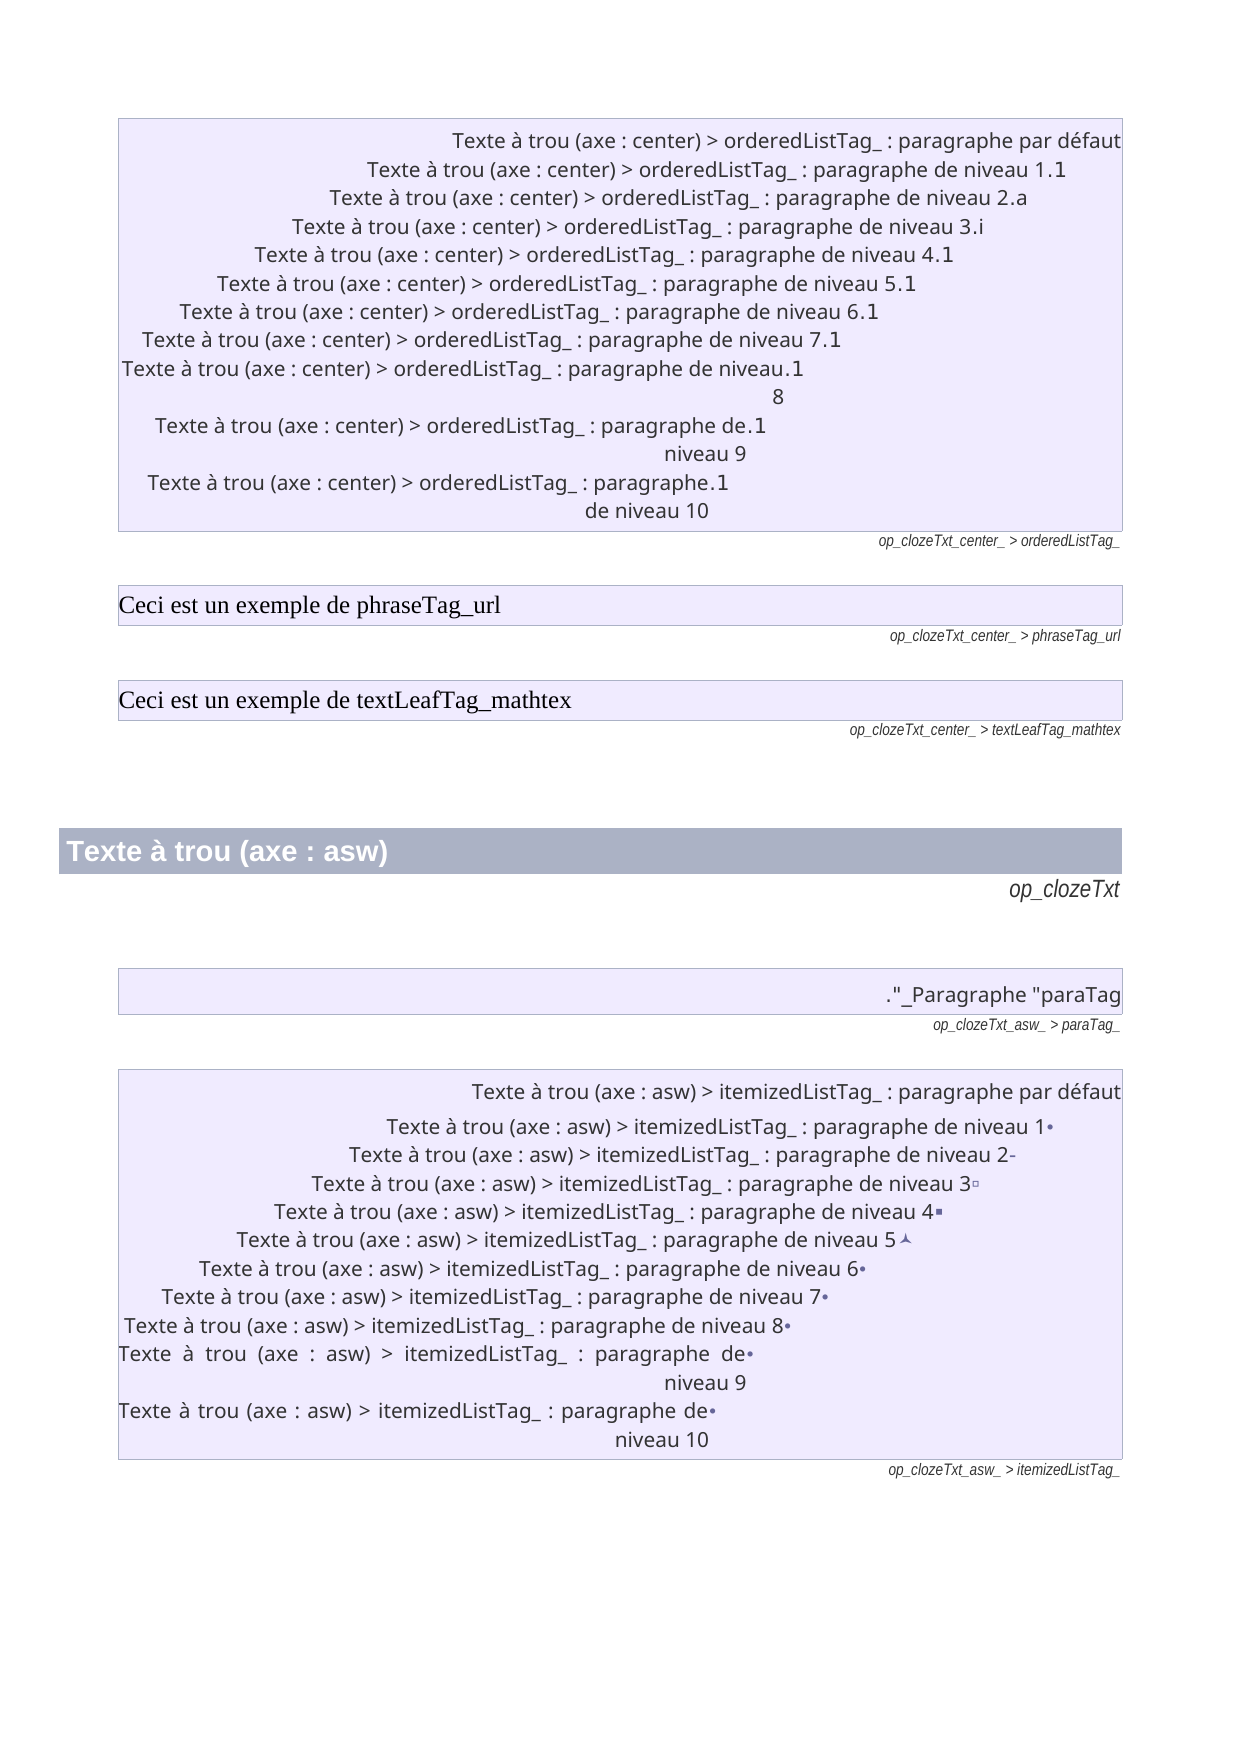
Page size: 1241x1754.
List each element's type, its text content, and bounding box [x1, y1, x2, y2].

title op_clozeTxt_center_ > orderedListTag_ [118, 532, 1122, 550]
table_header Texte à trou (axe : center) > orderedListTag_ : paragraphe par défaut Texte à trou (axe : center) > orderedListTag_ : paragraphe de niveau 1 Texte à trou (axe : center) > orderedListTag_ : paragraphe de niveau 2 Texte à trou (axe : center) > orderedListTag_ : paragraphe de niveau 3 Texte à trou (axe : center) > orderedListTag_ : paragraphe de niveau 4 Texte à trou (axe : center) > orderedListTag_ : paragraphe de niveau 5 Texte à trou (axe : center) > orderedListTag_ : paragraphe de niveau 6 Texte à trou (axe : center) > orderedListTag_ : paragraphe de niveau 7 Texte à trou (axe : center) > orderedListTag_ : paragraphe de niveau 8 Texte à trou (axe : center) > orderedListTag_ : paragraphe de niveau 9 Texte à trou (axe : center) > orderedListTag_ : paragraphe de niveau 10 [119, 119, 1122, 531]
title op_clozeTxt_asw_ > itemizedListTag_ [118, 1460, 1122, 1478]
table_header Ceci est un exemple de phraseTag_url [119, 586, 1122, 625]
title Texte à trou (axe : asw) [60, 829, 1122, 873]
title op_clozeTxt_center_ > textLeafTag_mathtex [118, 721, 1122, 739]
subtitle op_clozeTxt [118, 874, 1122, 903]
table_header Paragraphe "paraTag_". [119, 969, 1122, 1014]
table_header Texte à trou (axe : asw) > itemizedListTag_ : paragraphe par défaut Texte à trou (axe : asw) > itemizedListTag_ : paragraphe de niveau 1 Texte à trou (axe : asw) > itemizedListTag_ : paragraphe de niveau 2 Texte à trou (axe : asw) > itemizedListTag_ : paragraphe de niveau 3 Texte à trou (axe : asw) > itemizedListTag_ : paragraphe de niveau 4 Texte à trou (axe : asw) > itemizedListTag_ : paragraphe de niveau 5 Texte à trou (axe : asw) > itemizedListTag_ : paragraphe de niveau 6 Texte à trou (axe : asw) > itemizedListTag_ : paragraphe de niveau 7 Texte à trou (axe : asw) > itemizedListTag_ : paragraphe de niveau 8 Texte à trou (axe : asw) > itemizedListTag_ : paragraphe de niveau 9 Texte à trou (axe : asw) > itemizedListTag_ : paragraphe de niveau 10 [119, 1070, 1122, 1459]
title op_clozeTxt_center_ > phraseTag_url [118, 626, 1122, 644]
title op_clozeTxt_asw_ > paraTag_ [118, 1015, 1122, 1034]
table_header Ceci est un exemple de textLeafTag_mathtex [119, 681, 1122, 720]
